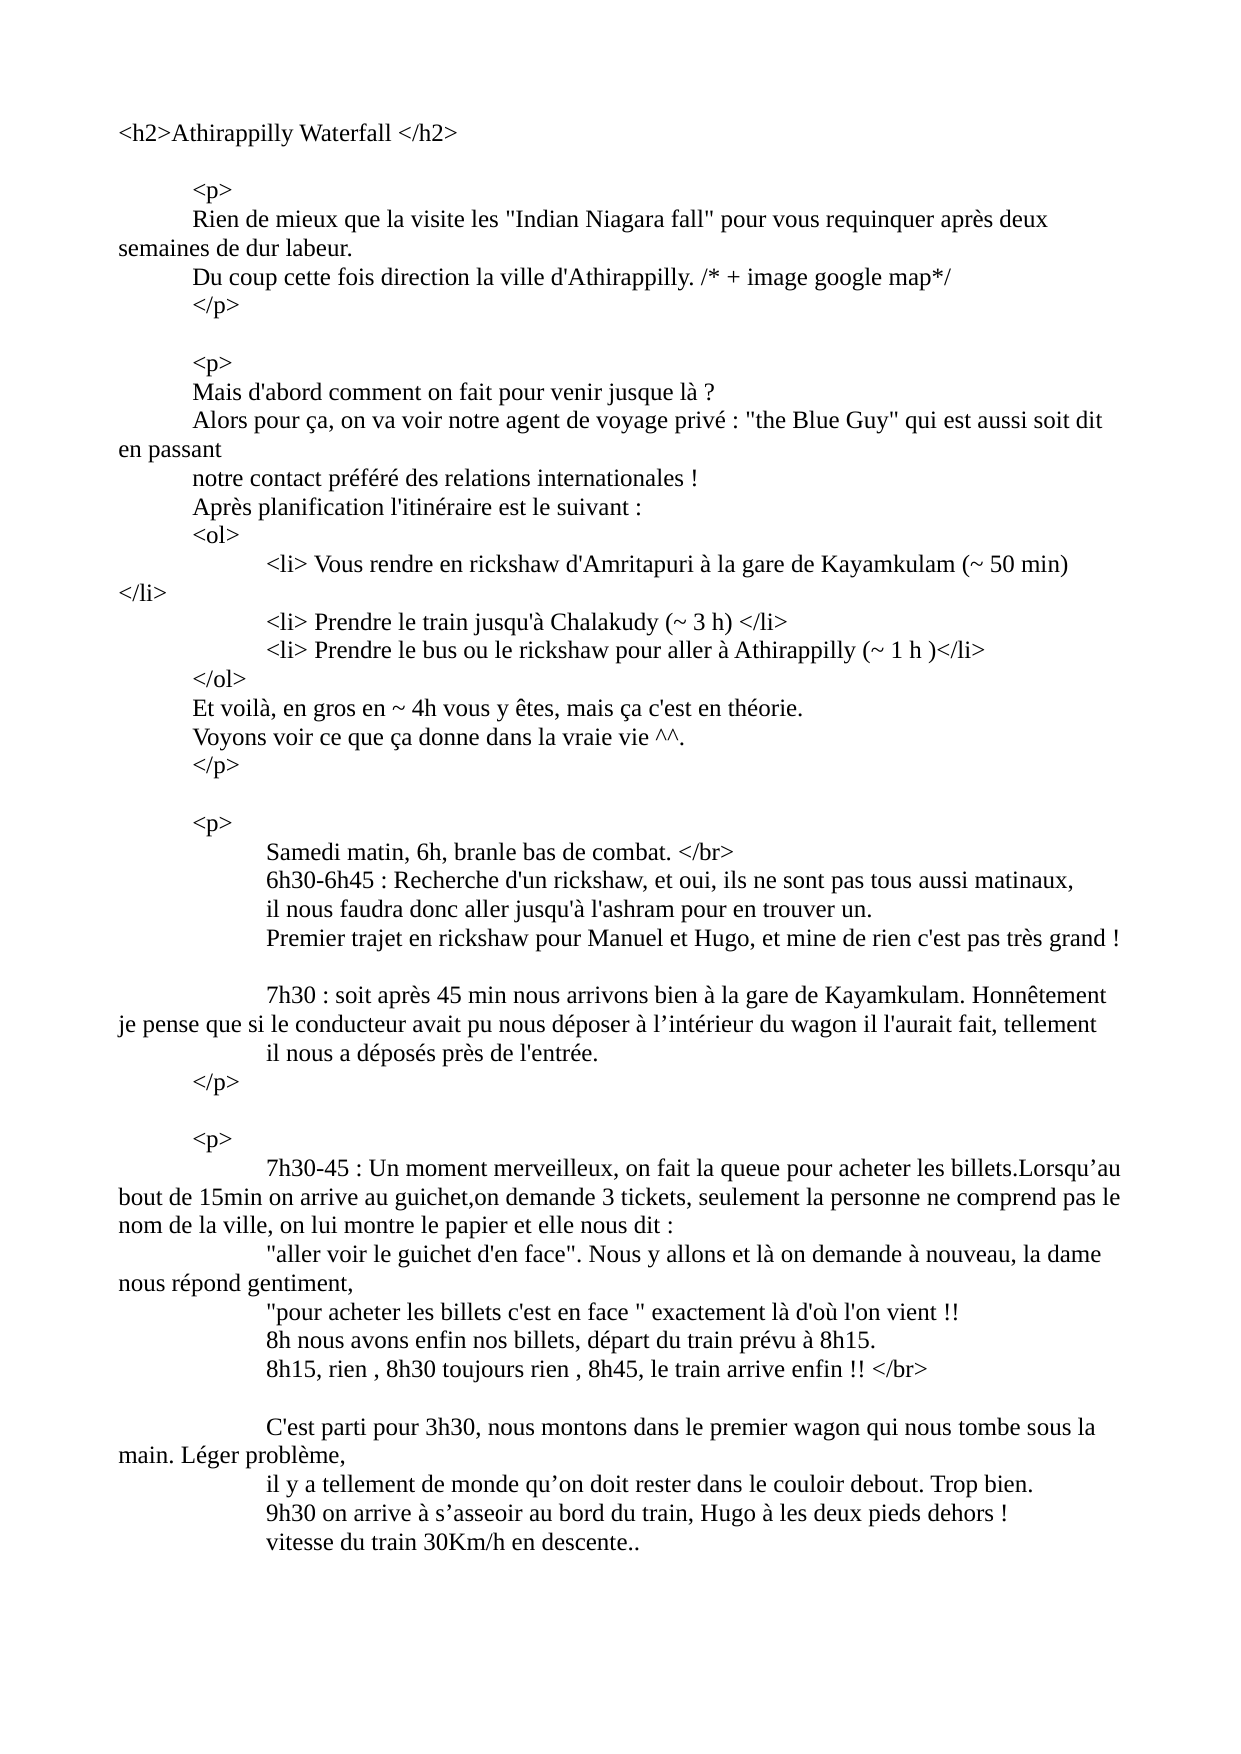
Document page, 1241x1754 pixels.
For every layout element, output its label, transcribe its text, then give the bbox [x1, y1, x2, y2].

text il y a tellement de monde qu’on doit rester dans le couloir debout. Trop bien. [118, 1469, 1122, 1498]
text Après planification l'itinéraire est le suivant : [118, 492, 1122, 521]
text "aller voir le guichet d'en face". Nous y allons et là on demande à nouveau, la dame nous répond gentiment, [118, 1239, 1122, 1297]
text </p> [118, 751, 1122, 779]
text Samedi matin, 6h, branle bas de combat. </br> [118, 837, 1122, 866]
text <li> Prendre le bus ou le rickshaw pour aller à Athirappilly (~ 1 h )</li> [118, 636, 1122, 664]
text </ol> [118, 664, 1122, 693]
text notre contact préféré des relations internationales ! [118, 463, 1122, 492]
text 9h30 on arrive à s’asseoir au bord du train, Hugo à les deux pieds dehors ! [118, 1498, 1122, 1527]
text <li> Prendre le train jusqu'à Chalakudy (~ 3 h) </li> [118, 607, 1122, 636]
text <p> [118, 1124, 1122, 1153]
text <p> [118, 176, 1122, 204]
text il nous a déposés près de l'entrée. [118, 1038, 1122, 1067]
text vitesse du train 30Km/h en descente.. [118, 1527, 1122, 1556]
text <li> Vous rendre en rickshaw d'Amritapuri à la gare de Kayamkulam (~ 50 min) </li> [118, 549, 1122, 607]
text <ol> [118, 521, 1122, 549]
text </p> [118, 1067, 1122, 1096]
text 8h15, rien , 8h30 toujours rien , 8h45, le train arrive enfin !! </br> [118, 1354, 1122, 1383]
text Alors pour ça, on va voir notre agent de voyage privé : "the Blue Guy" qui est aussi soit dit en passant [118, 406, 1122, 463]
text Voyons voir ce que ça donne dans la vraie vie ^^. [118, 722, 1122, 751]
text "pour acheter les billets c'est en face " exactement là d'où l'on vient !! [118, 1297, 1122, 1326]
text 7h30 : soit après 45 min nous arrivons bien à la gare de Kayamkulam. Honnêtement je pense que si le conducteur avait pu nous déposer à l’intérieur du wagon il l'aurait fait, tellement [118, 981, 1122, 1038]
text <p> [118, 808, 1122, 837]
text Et voilà, en gros en ~ 4h vous y êtes, mais ça c'est en théorie. [118, 693, 1122, 722]
text 8h nous avons enfin nos billets, départ du train prévu à 8h15. [118, 1326, 1122, 1354]
text C'est parti pour 3h30, nous montons dans le premier wagon qui nous tombe sous la main. Léger problème, [118, 1412, 1122, 1469]
text <h2>Athirappilly Waterfall </h2> [118, 118, 1122, 147]
text Rien de mieux que la visite les "Indian Niagara fall" pour vous requinquer après deux semaines de dur labeur. [118, 204, 1122, 262]
text il nous faudra donc aller jusqu'à l'ashram pour en trouver un. [118, 894, 1122, 923]
text <p> [118, 348, 1122, 377]
text </p> [118, 291, 1122, 319]
text 6h30-6h45 : Recherche d'un rickshaw, et oui, ils ne sont pas tous aussi matinaux, [118, 866, 1122, 894]
text Du coup cette fois direction la ville d'Athirappilly. /* + image google map*/ [118, 262, 1122, 291]
text Premier trajet en rickshaw pour Manuel et Hugo, et mine de rien c'est pas très grand ! [118, 923, 1122, 952]
text 7h30-45 : Un moment merveilleux, on fait la queue pour acheter les billets.Lorsqu’au bout de 15min on arrive au guichet,on demande 3 tickets, seulement la personne ne comprend pas le nom de la ville, on lui montre le papier et elle nous dit : [118, 1153, 1122, 1239]
text Mais d'abord comment on fait pour venir jusque là ? [118, 377, 1122, 406]
